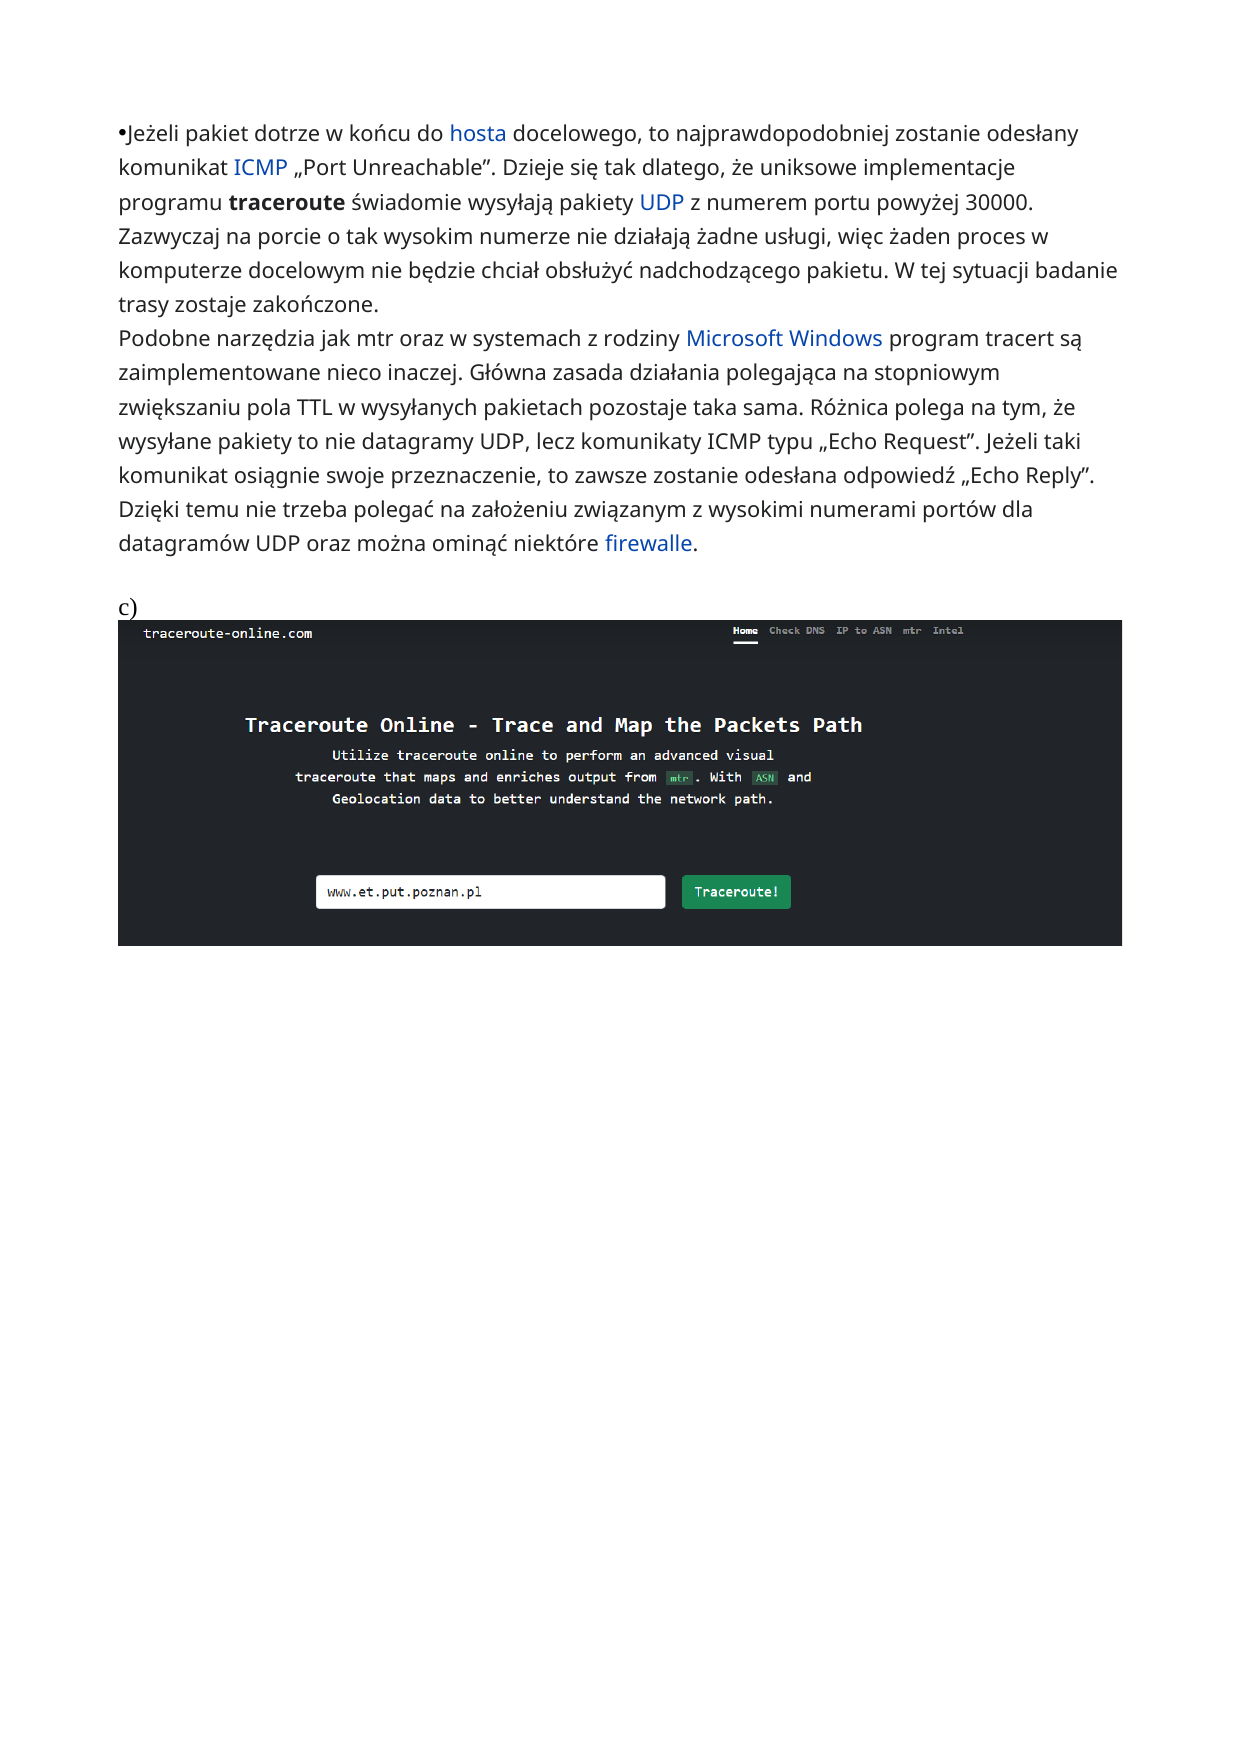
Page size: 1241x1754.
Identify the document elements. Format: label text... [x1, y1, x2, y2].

picture [118, 620, 1123, 946]
text c) [118, 592, 1122, 620]
list Jeżeli pakiet dotrze w końcu do hosta docelowego, to najprawdopodobniej zostanie odesłany komunikat ICMP „Port Unreachable”. Dzieje się tak dlatego, że uniksowe implementacje programu traceroute świadomie wysyłają pakiety UDP z numerem portu powyżej 30000. Zazwyczaj na porcie o tak wysokim numerze nie działają żadne usługi, więc żaden proces w komputerze docelowym nie będzie chciał obsłużyć nadchodzącego pakietu. W tej sytuacji badanie trasy zostaje zakończone. [118, 118, 1122, 319]
text Podobne narzędzia jak mtr oraz w systemach z rodziny Microsoft Windows program tracert są zaimplementowane nieco inaczej. Główna zasada działania polegająca na stopniowym zwiększaniu pola TTL w wysyłanych pakietach pozostaje taka sama. Różnica polega na tym, że wysyłane pakiety to nie datagramy UDP, lecz komunikaty ICMP typu „Echo Request”. Jeżeli taki komunikat osiągnie swoje przeznaczenie, to zawsze zostanie odesłana odpowiedź „Echo Reply”. Dzięki temu nie trzeba polegać na założeniu związanym z wysokimi numerami portów dla datagramów UDP oraz można ominąć niektóre firewalle. [118, 323, 1122, 558]
